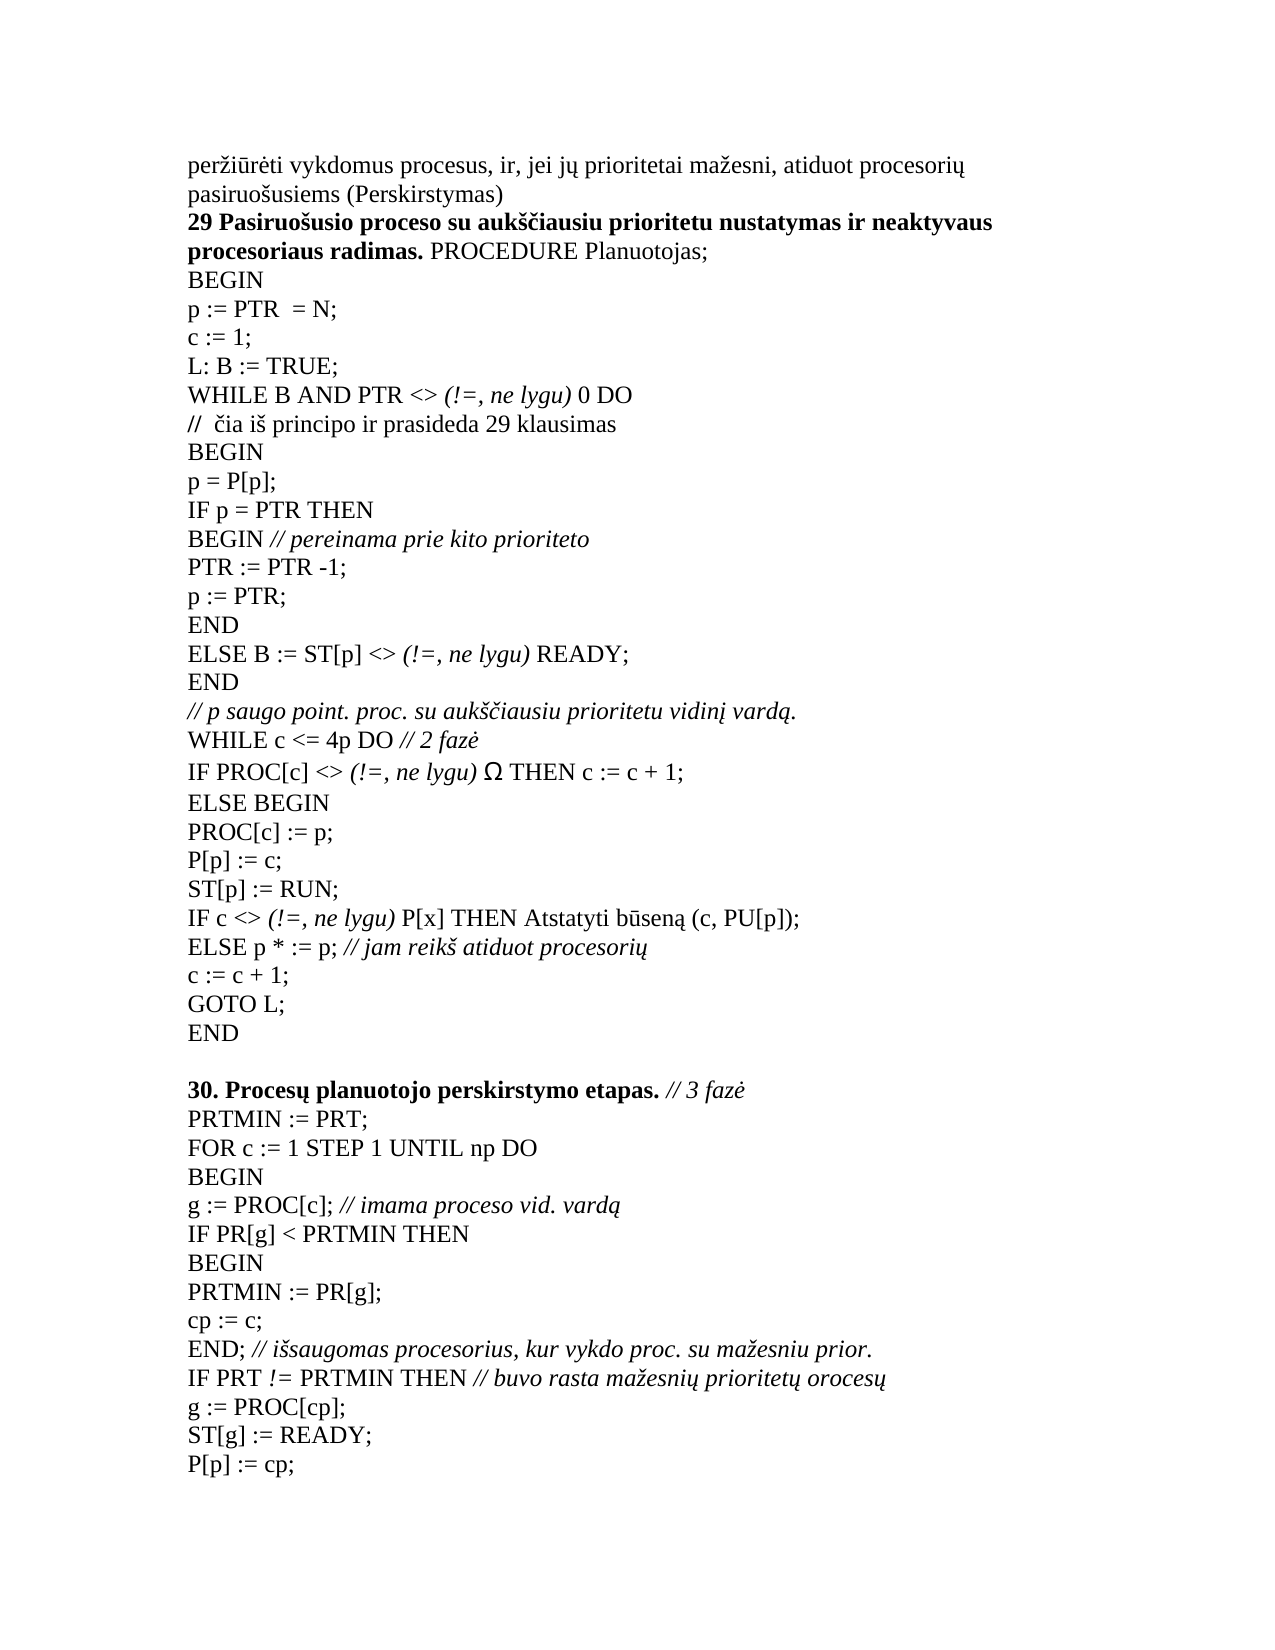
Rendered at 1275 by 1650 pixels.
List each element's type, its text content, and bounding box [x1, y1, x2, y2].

text BEGIN [187, 265, 1087, 294]
text PRTMIN := PR[g]; [187, 1277, 1087, 1305]
text // čia iš principo ir prasideda 29 klausimas [187, 409, 1087, 437]
text WHILE B AND PTR <> (!=, ne lygu) 0 DO [187, 380, 1087, 409]
text PRTMIN := PRT; [187, 1104, 1087, 1133]
text IF PROC[c] <> (!=, ne lygu) Ω THEN c := с + 1; [187, 754, 1087, 788]
text IF c <> (!=, ne lygu) P[x] THEN Atstatyti būseną (c, PU[p]); [187, 903, 1087, 932]
text PTR := PTR -1; [187, 552, 1087, 581]
text FOR c := 1 STEP 1 UNTIL np DO [187, 1133, 1087, 1162]
text P[p] := cp; [187, 1449, 1087, 1478]
text ST[g] := READY; [187, 1420, 1087, 1449]
text GOTO L; [187, 989, 1087, 1018]
text p := PTR = N; [187, 294, 1087, 322]
text BEGIN // pereinama prie kito prioriteto [187, 524, 1087, 552]
text p := PTR; [187, 581, 1087, 610]
text peržiūrėti vykdomus procesus, ir, jei jų prioritetai mažesni, atiduot procesorių pasiruošusiems (Perskirstymas) [187, 150, 1087, 207]
text ELSE p * := p; // jam reikš atiduot procesorių [187, 932, 1087, 960]
text BEGIN [187, 1162, 1087, 1190]
text END [187, 667, 1087, 696]
text g := PROC[c]; // imama proceso vid. vardą [187, 1190, 1087, 1219]
text ELSE B := ST[p] <> (!=, ne lygu) READY; [187, 639, 1087, 667]
text P[p] := c; [187, 845, 1087, 874]
text BEGIN [187, 1248, 1087, 1277]
text END [187, 1018, 1087, 1047]
text 30. Procesų planuotojo perskirstymo etapas. // 3 fazė [187, 1075, 1087, 1104]
text cp := c; [187, 1305, 1087, 1334]
text END [187, 610, 1087, 639]
text L: B := TRUE; [187, 351, 1087, 380]
text BEGIN [187, 437, 1087, 466]
text 29 Pasiruošusio proceso su aukščiausiu prioritetu nustatymas ir neaktyvaus procesoriaus radimas. PROCEDURE Planuotojas; [187, 207, 1087, 265]
text ELSE BEGIN [187, 788, 1087, 817]
text IF PR[g] < PRTMIN THEN [187, 1219, 1087, 1248]
text // p saugo point. proc. su aukščiausiu prioritetu vidinį vardą. [187, 696, 1087, 725]
text c := 1; [187, 322, 1087, 351]
text ST[p] := RUN; [187, 874, 1087, 903]
text IF p = PTR THEN [187, 495, 1087, 524]
text END; // išsaugomas procesorius, kur vykdo proc. su mažesniu prior. [187, 1334, 1087, 1363]
text WHILE c <= 4p DO // 2 fazė [187, 725, 1087, 754]
text c := c + 1; [187, 960, 1087, 989]
text p = P[p]; [187, 466, 1087, 495]
text IF PRT != PRTMIN THEN // buvo rasta mažesnių prioritetų orocesų [187, 1363, 1087, 1392]
text g := PROC[cp]; [187, 1392, 1087, 1420]
text PROC[c] := p; [187, 817, 1087, 845]
